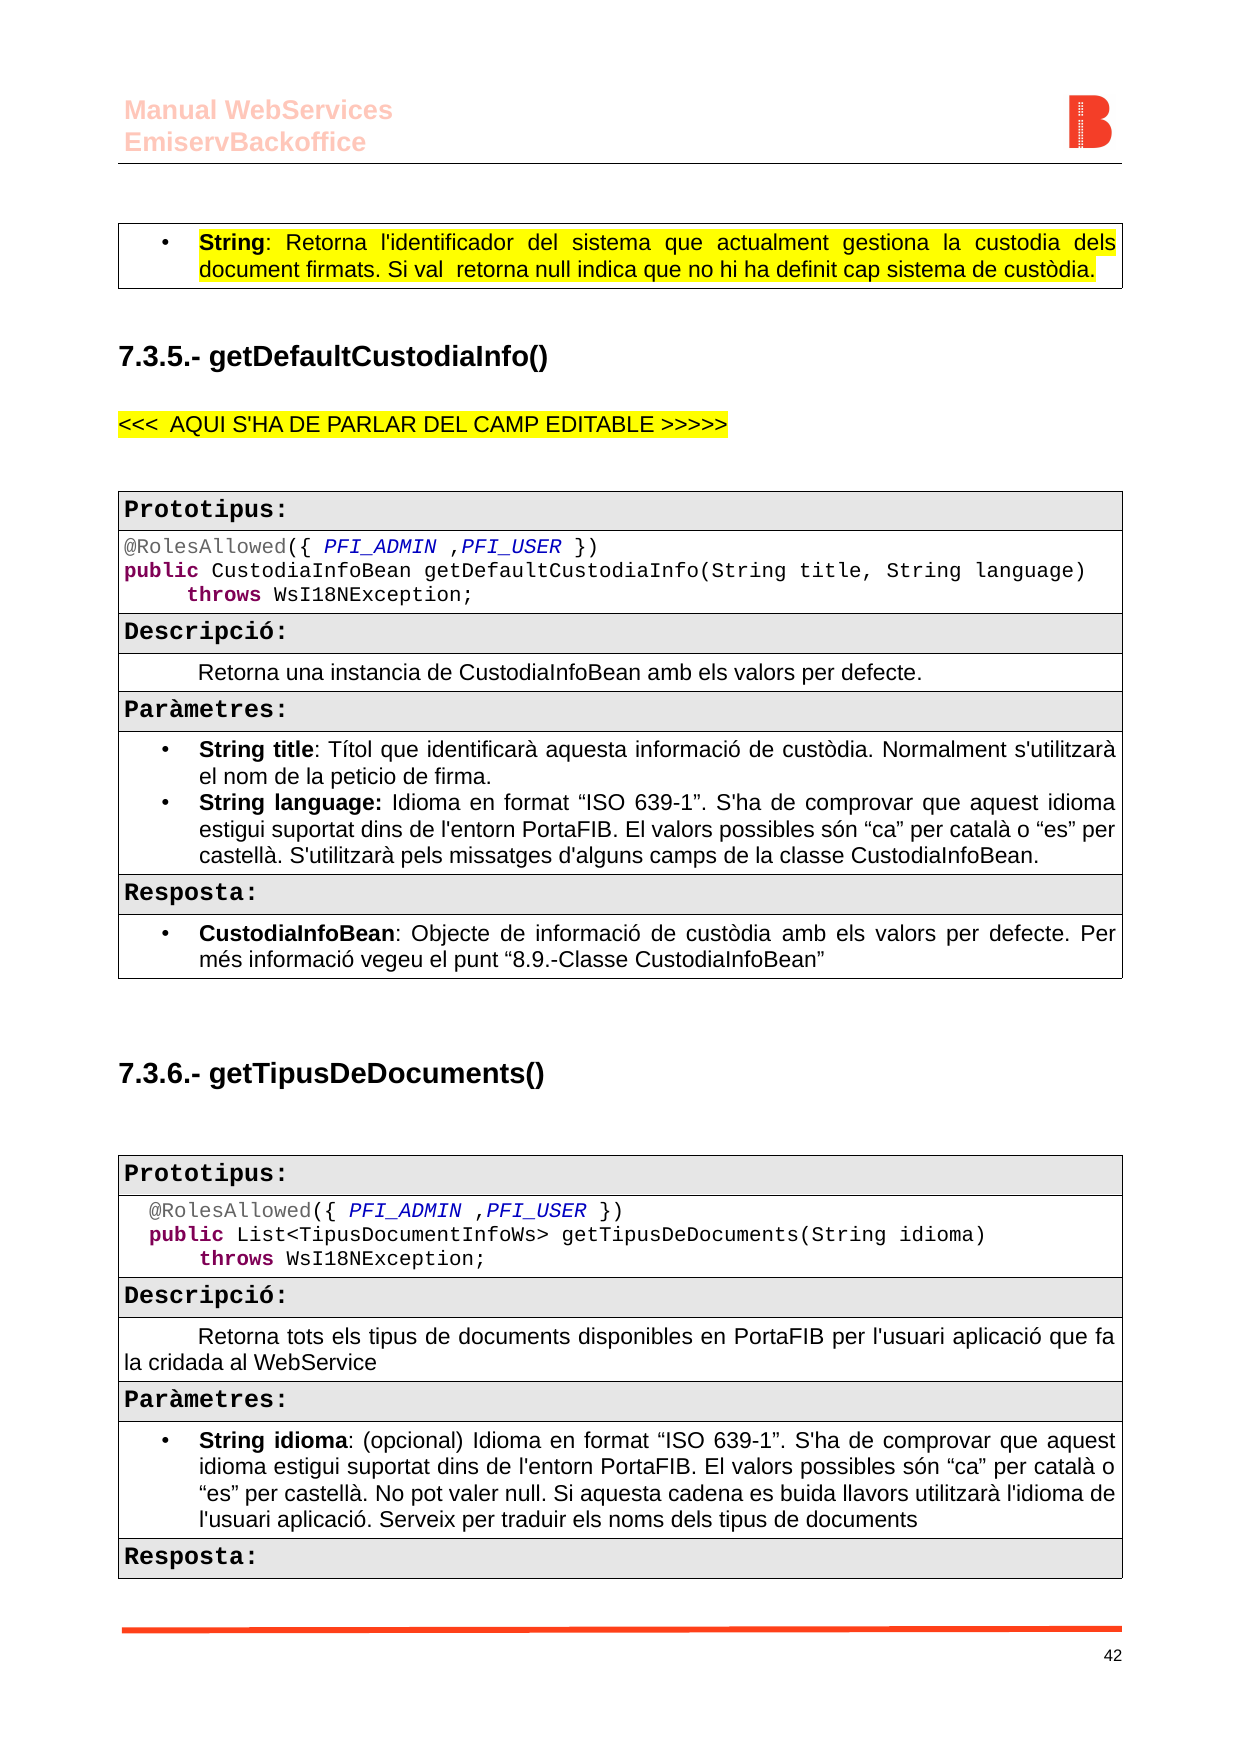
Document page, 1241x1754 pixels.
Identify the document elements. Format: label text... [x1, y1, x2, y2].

table_cell Resposta: [119, 875, 1122, 914]
subtitle getTipusDeDocuments() [118, 1056, 1122, 1089]
table_cell String title: Títol que identificarà aquesta informació de custòdia. Normalment s'utilitzarà el nom de la peticio de firma. String language: Idioma en format “ISO 639-1”. S'ha de comprovar que aquest idioma estigui suportat dins de l'entorn PortaFIB. El valors possibles són “ca” per català o “es” per castellà. S'utilitzarà pels missatges d'alguns camps de la classe CustodiaInfoBean. [119, 732, 1122, 874]
table_cell Descripció: [119, 1278, 1122, 1317]
table_cell String: Retorna l'identificador del sistema que actualment gestiona la custodia dels document firmats. Si val retorna null indica que no hi ha definit cap sistema de custòdia. [119, 224, 1122, 288]
table_cell Resposta: [119, 1539, 1122, 1578]
picture [1063, 94, 1117, 150]
table_header Prototipus: [119, 1156, 1122, 1194]
table_cell Retorna una instancia de CustodiaInfoBean amb els valors per defecte. [119, 654, 1122, 691]
table_cell String idioma: (opcional) Idioma en format “ISO 639-1”. S'ha de comprovar que aquest idioma estigui suportat dins de l'entorn PortaFIB. El valors possibles són “ca” per català o “es” per castellà. No pot valer null. Si aquesta cadena es buida llavors utilitzarà l'idioma de l'usuari aplicació. Serveix per traduir els noms dels tipus de documents [119, 1422, 1122, 1538]
table_cell Paràmetres: [119, 692, 1122, 731]
table_cell Descripció: [119, 614, 1122, 653]
table_cell CustodiaInfoBean: Objecte de informació de custòdia amb els valors per defecte. Per més informació vegeu el punt “8.9Classe CustodiaInfoBean” [119, 915, 1122, 978]
table_cell Retorna tots els tipus de documents disponibles en PortaFIB per l'usuari aplicació que fa la cridada al WebService [119, 1318, 1122, 1381]
table_cell @RolesAllowed({ PFI_ADMIN ,PFI_USER }) public List<TipusDocumentInfoWs> getTipusDeDocuments(String idioma) throws WsI18NException; [119, 1196, 1122, 1277]
table_header Prototipus: [119, 492, 1122, 530]
table_cell @RolesAllowed({ PFI_ADMIN ,PFI_USER }) public CustodiaInfoBean getDefaultCustodiaInfo(String title, String language) throws WsI18NException; [119, 531, 1122, 613]
subtitle getDefaultCustodiaInfo() [118, 339, 1122, 373]
text <<< AQUI S'HA DE PARLAR DEL CAMP EDITABLE >>>>> [118, 411, 1122, 438]
table_cell Paràmetres: [119, 1382, 1122, 1421]
